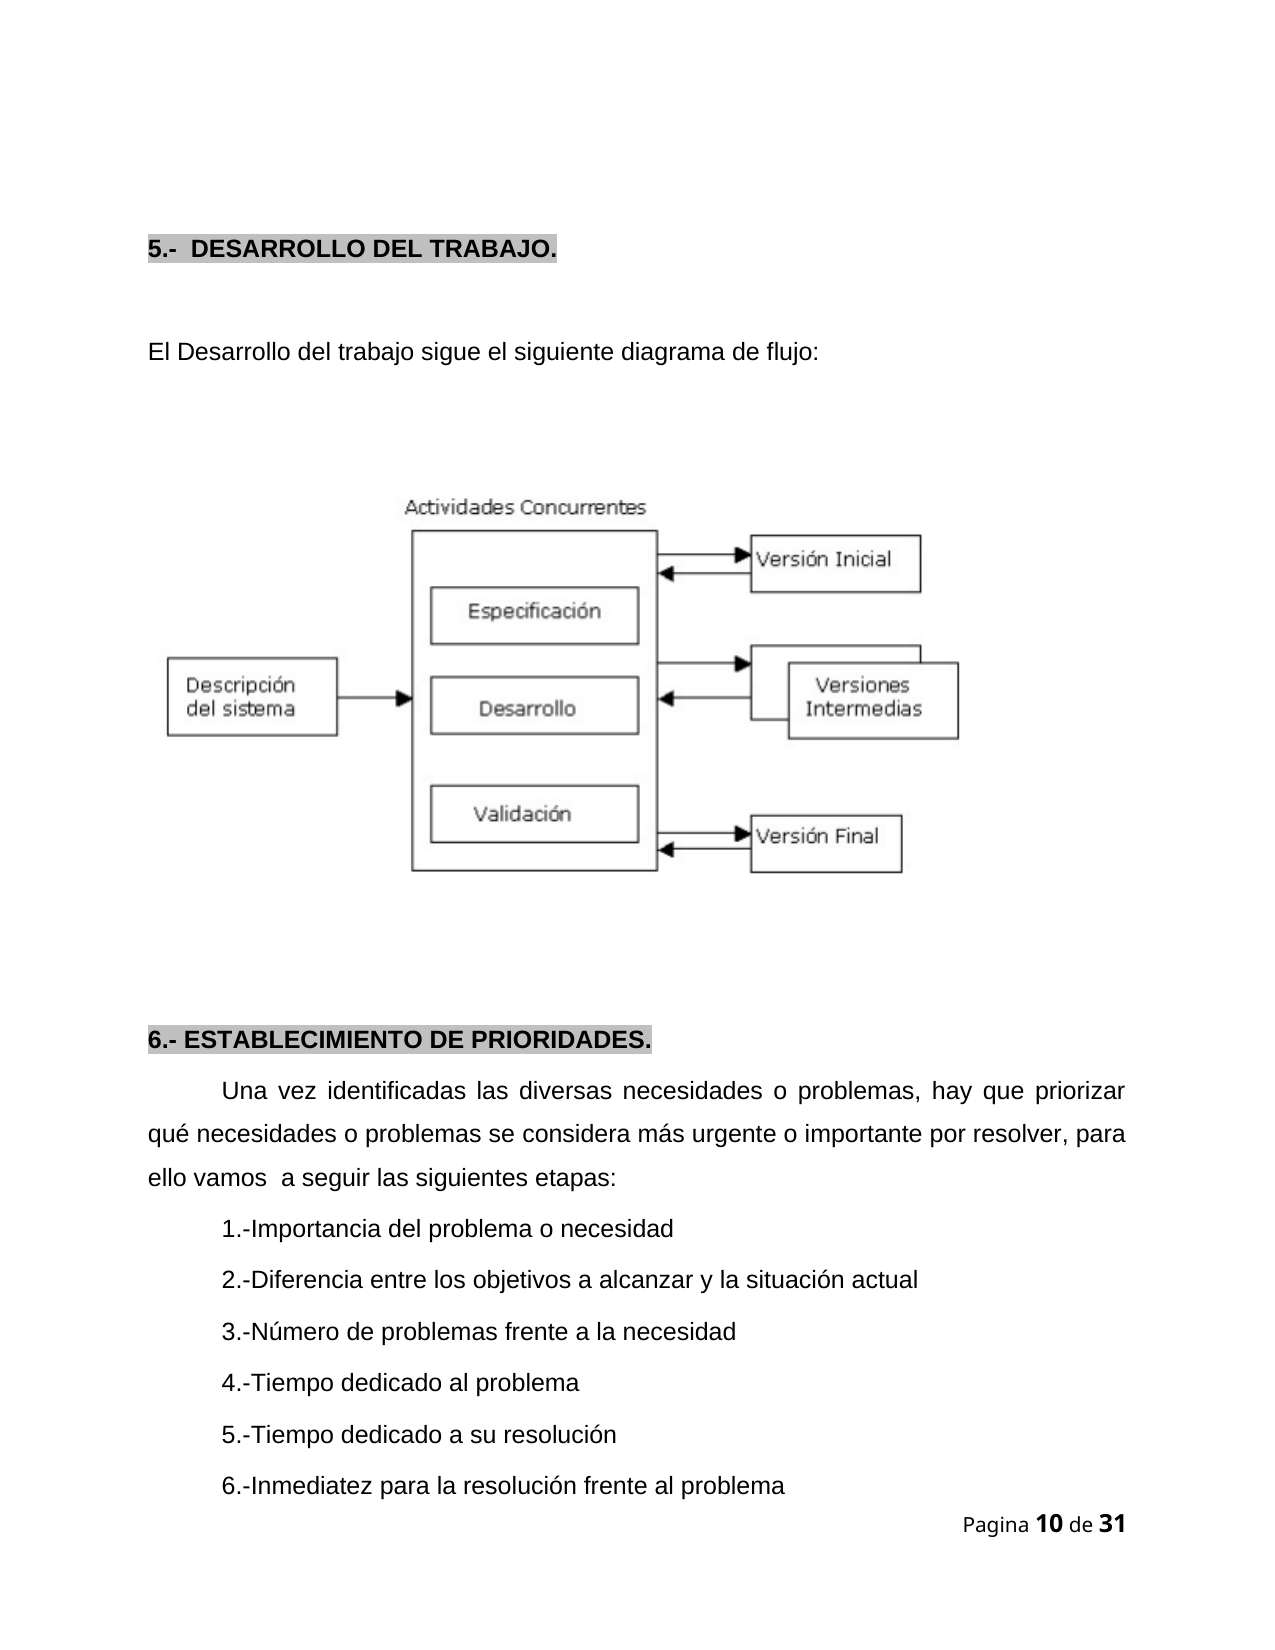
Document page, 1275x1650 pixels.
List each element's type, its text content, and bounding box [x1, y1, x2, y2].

text 5.-Tiempo dedicado a su resolución [148, 1420, 1127, 1449]
subtitle 5.- DESARROLLO DEL TRABAJO. [148, 234, 1127, 263]
picture [147, 491, 989, 900]
text 1.-Importancia del problema o necesidad [148, 1214, 1127, 1243]
text Una vez identificadas las diversas necesidades o problemas, hay que priorizar qué necesidades o problemas se considera más urgente o importante por resolver, para ello vamos a seguir las siguientes etapas: [148, 1076, 1127, 1191]
text 2.-Diferencia entre los objetivos a alcanzar y la situación actual [148, 1266, 1127, 1294]
subtitle 6.- ESTABLECIMIENTO DE PRIORIDADES. [148, 1025, 1127, 1054]
text 3.-Número de problemas frente a la necesidad [148, 1317, 1127, 1346]
text 6.-Inmediatez para la resolución frente al problema [148, 1471, 1127, 1500]
text El Desarrollo del trabajo sigue el siguiente diagrama de flujo: [148, 337, 1127, 366]
text 4.-Tiempo dedicado al problema [148, 1368, 1127, 1397]
